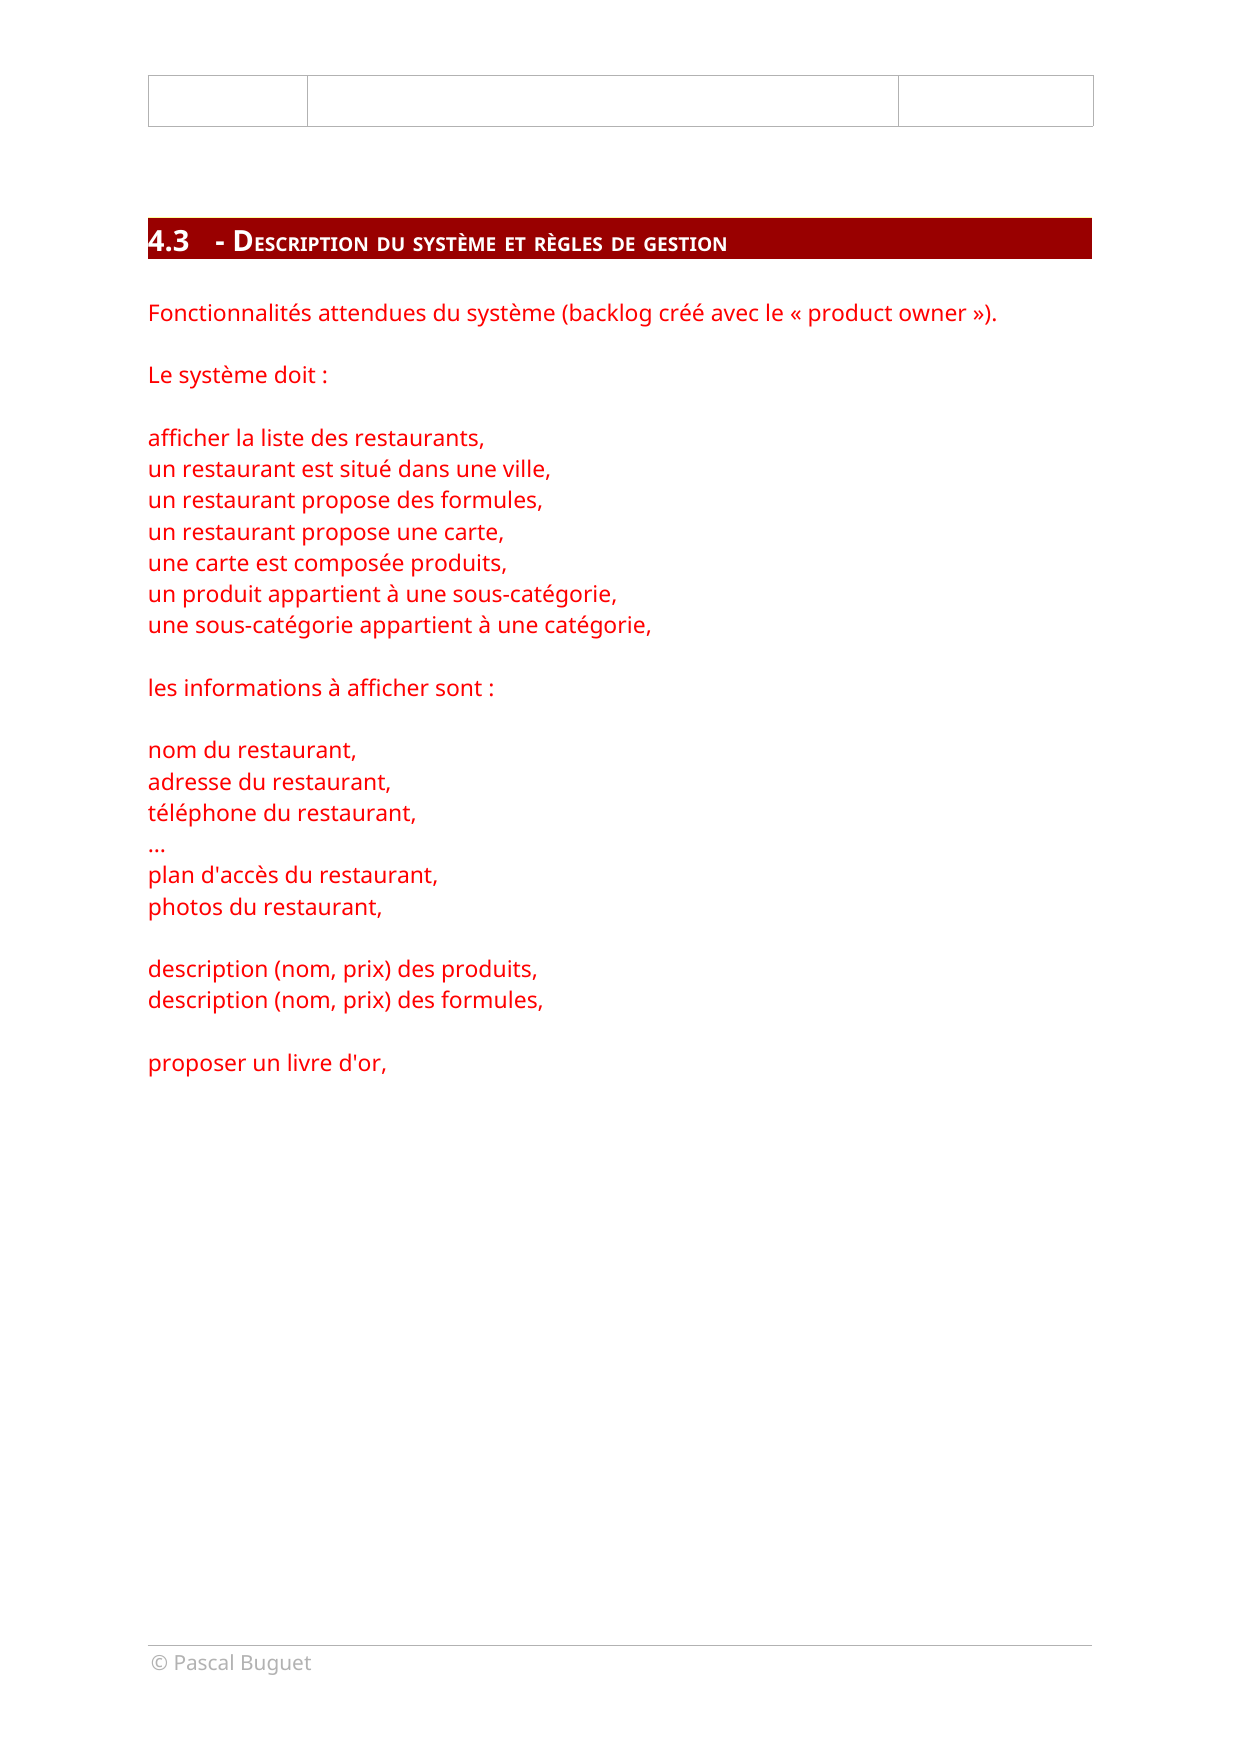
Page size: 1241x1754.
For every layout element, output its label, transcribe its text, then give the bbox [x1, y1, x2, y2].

text description (nom, prix) des formules, [148, 984, 1092, 1016]
text nom du restaurant, [148, 734, 1092, 766]
text photos du restaurant, [148, 891, 1092, 922]
text un restaurant propose des formules, [148, 484, 1092, 516]
text … [148, 828, 1092, 859]
text un restaurant est situé dans une ville, [148, 453, 1092, 484]
subtitle - Description du système et règles de gestion [148, 218, 1092, 259]
text un produit appartient à une sous-catégorie, [148, 578, 1092, 609]
text les informations à afficher sont : [148, 672, 1092, 703]
text afficher la liste des restaurants, [148, 422, 1092, 453]
text description (nom, prix) des produits, [148, 953, 1092, 984]
text Le système doit : [148, 359, 1092, 391]
text adresse du restaurant, [148, 766, 1092, 797]
text un restaurant propose une carte, [148, 516, 1092, 547]
text une carte est composée produits, [148, 547, 1092, 578]
text Fonctionnalités attendues du système (backlog créé avec le « product owner »). [148, 297, 1092, 328]
text proposer un livre d'or, [148, 1047, 1092, 1078]
text une sous-catégorie appartient à une catégorie, [148, 609, 1092, 641]
text téléphone du restaurant, [148, 797, 1092, 828]
text plan d'accès du restaurant, [148, 859, 1092, 891]
